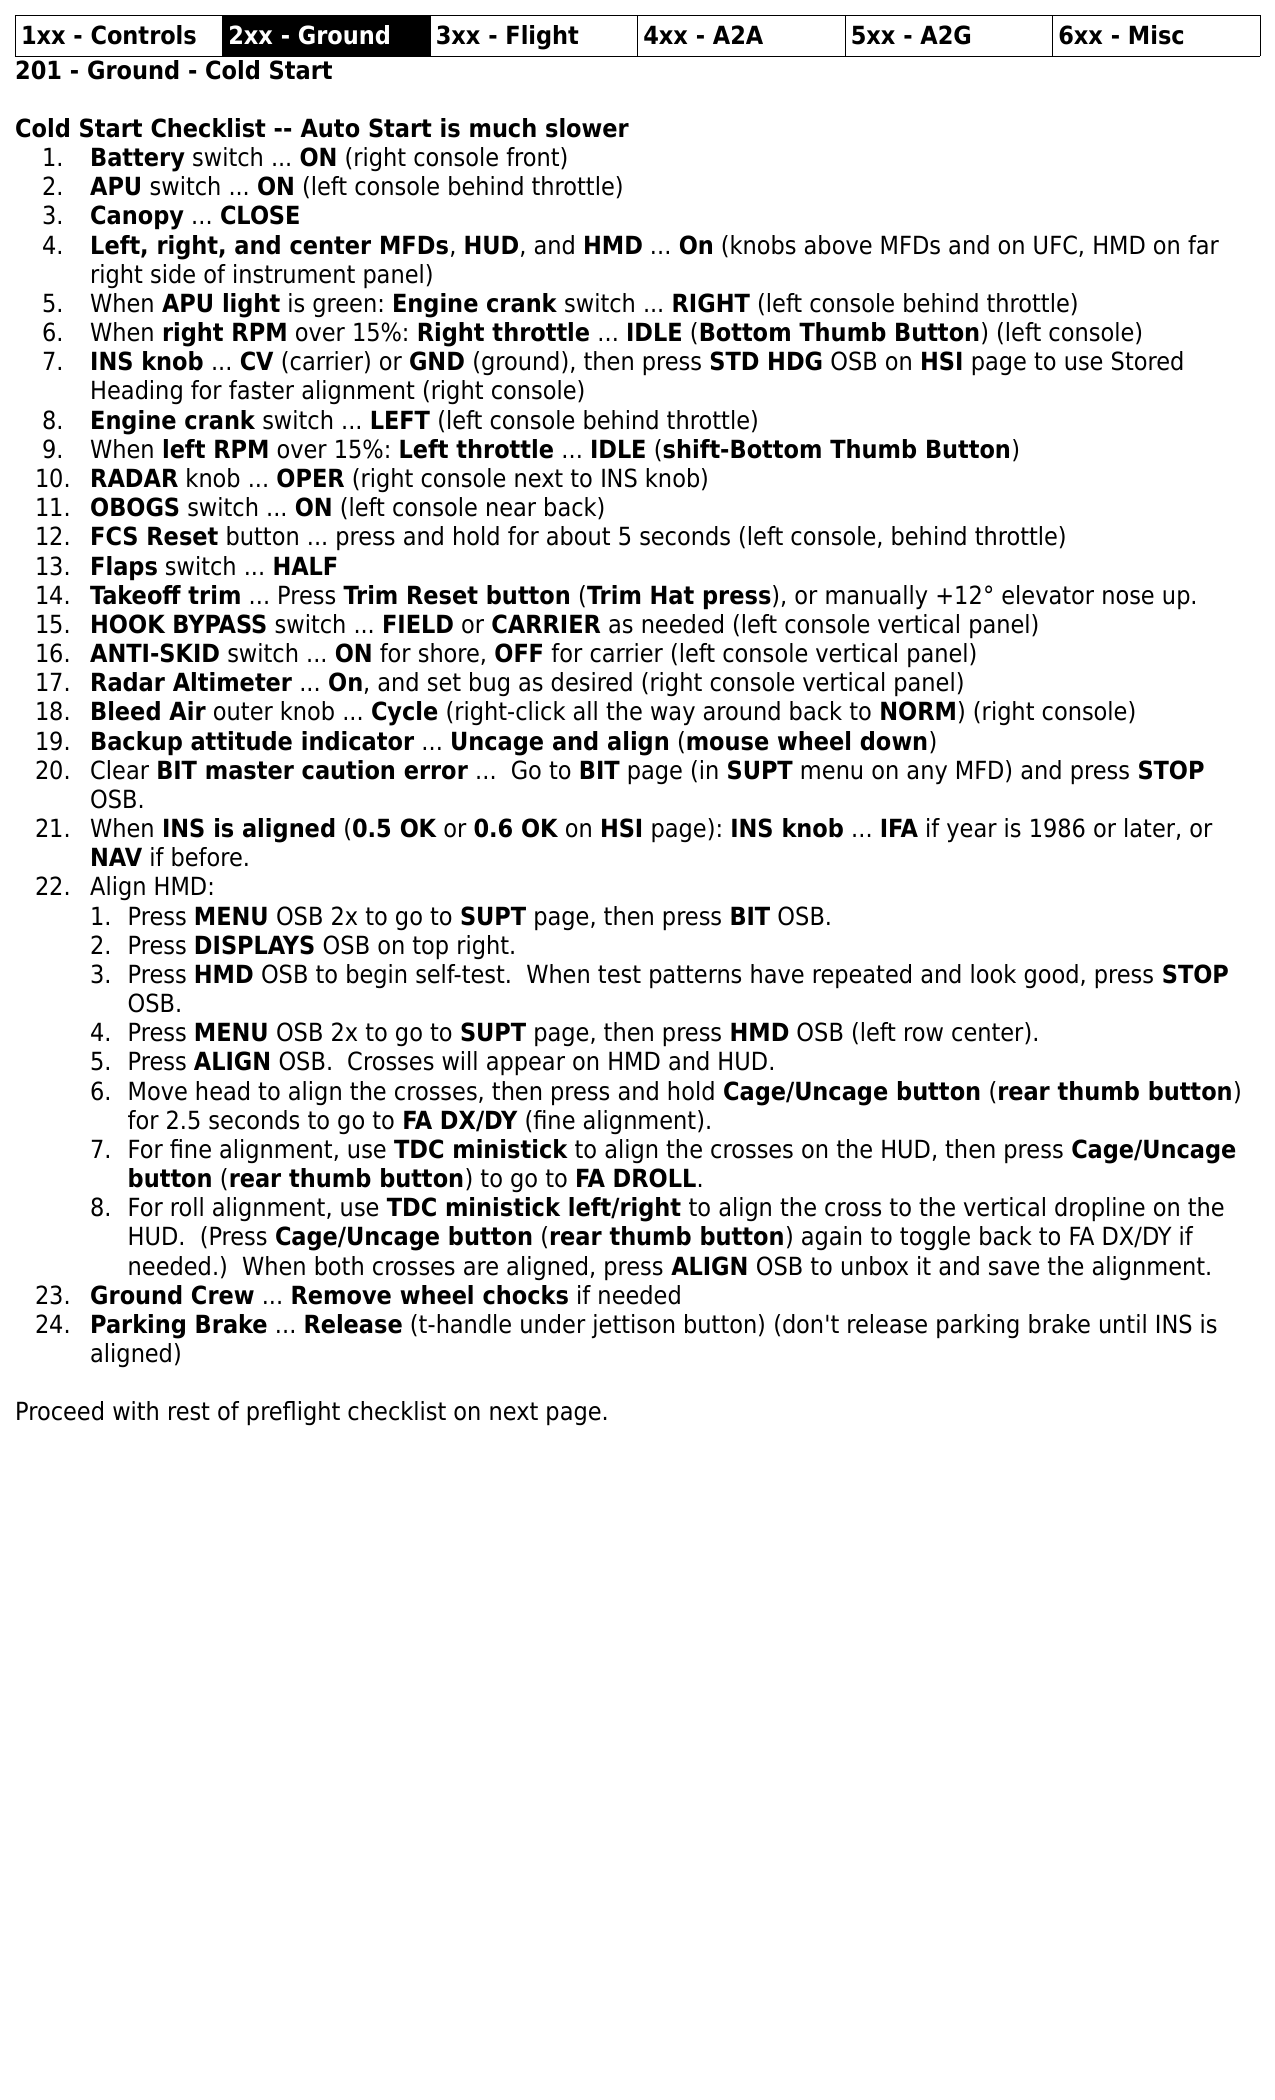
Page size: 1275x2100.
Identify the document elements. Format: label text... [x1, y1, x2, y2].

text Proceed with rest of preflight checklist on next page. [15, 1397, 1260, 1427]
list Move head to align the crosses, then press and hold Cage/Uncage button (rear thumb button) for 2.5 seconds to go to FA DX/DY (fine alignment). [90, 1077, 1260, 1135]
list ANTI-SKID switch ... ON for shore, OFF for carrier (left console vertical panel) [52, 639, 1260, 668]
list Takeoff trim ... Press Trim Reset button (Trim Hat press), or manually +12° elevator nose up. [52, 581, 1260, 610]
list Press MENU OSB 2x to go to SUPT page, then press BIT OSB. [90, 902, 1260, 931]
table_header 6xx - Misc [1053, 16, 1260, 56]
list Press DISPLAYS OSB on top right. [90, 931, 1260, 960]
table_header 2xx - Ground [223, 16, 430, 56]
list Backup attitude indicator ... Uncage and align (mouse wheel down) [52, 727, 1260, 756]
list Press HMD OSB to begin self-test. When test patterns have repeated and look good, press STOP OSB. [90, 960, 1260, 1018]
list Battery switch ... ON (right console front) [52, 143, 1260, 172]
list APU switch ... ON (left console behind throttle) [52, 172, 1260, 202]
list Clear BIT master caution error ... Go to BIT page (in SUPT menu on any MFD) and press STOP OSB. [52, 756, 1260, 814]
list Canopy ... CLOSE [52, 202, 1260, 231]
list Engine crank switch ... LEFT (left console behind throttle) [52, 406, 1260, 435]
list Flaps switch ... HALF [52, 552, 1260, 581]
table_header 5xx - A2G [846, 16, 1052, 56]
table_header 4xx - A2A [638, 16, 845, 56]
list Ground Crew ... Remove wheel chocks if needed [52, 1281, 1260, 1310]
list For fine alignment, use TDC ministick to align the crosses on the HUD, then press Cage/Uncage button (rear thumb button) to go to FA DROLL. [90, 1135, 1260, 1193]
table_header 3xx - Flight [431, 16, 637, 56]
list When APU light is green: Engine crank switch ... RIGHT (left console behind throttle) [52, 289, 1260, 318]
list When left RPM over 15%: Left throttle ... IDLE (shift-Bottom Thumb Button) [52, 435, 1260, 464]
list Parking Brake ... Release (t-handle under jettison button) (don't release parking brake until INS is aligned) [52, 1310, 1260, 1368]
list Press ALIGN OSB. Crosses will appear on HMD and HUD. [90, 1047, 1260, 1077]
list When right RPM over 15%: Right throttle ... IDLE (Bottom Thumb Button) (left console) [52, 318, 1260, 347]
list INS knob ... CV (carrier) or GND (ground), then press STD HDG OSB on HSI page to use Stored Heading for faster alignment (right console) [52, 347, 1260, 406]
text Cold Start Checklist -- Auto Start is much slower [15, 114, 1260, 143]
list For roll alignment, use TDC ministick left/right to align the cross to the vertical dropline on the HUD. (Press Cage/Uncage button (rear thumb button) again to toggle back to FA DX/DY if needed.) When both crosses are aligned, press ALIGN OSB to unbox it and save the alignment. [90, 1193, 1260, 1281]
table_header 1xx - Controls [16, 16, 222, 56]
list HOOK BYPASS switch ... FIELD or CARRIER as needed (left console vertical panel) [52, 610, 1260, 639]
list Bleed Air outer knob ... Cycle (right-click all the way around back to NORM) (right console) [52, 697, 1260, 727]
list Press MENU OSB 2x to go to SUPT page, then press HMD OSB (left row center). [90, 1018, 1260, 1047]
list Align HMD: [52, 872, 1260, 902]
list OBOGS switch ... ON (left console near back) [52, 493, 1260, 522]
list RADAR knob ... OPER (right console next to INS knob) [52, 464, 1260, 493]
list Radar Altimeter ... On, and set bug as desired (right console vertical panel) [52, 668, 1260, 697]
text 201 - Ground - Cold Start [15, 57, 1260, 85]
list Left, right, and center MFDs, HUD, and HMD ... On (knobs above MFDs and on UFC, HMD on far right side of instrument panel) [52, 231, 1260, 289]
list FCS Reset button ... press and hold for about 5 seconds (left console, behind throttle) [52, 522, 1260, 552]
list When INS is aligned (0.5 OK or 0.6 OK on HSI page): INS knob ... IFA if year is 1986 or later, or NAV if before. [52, 814, 1260, 872]
